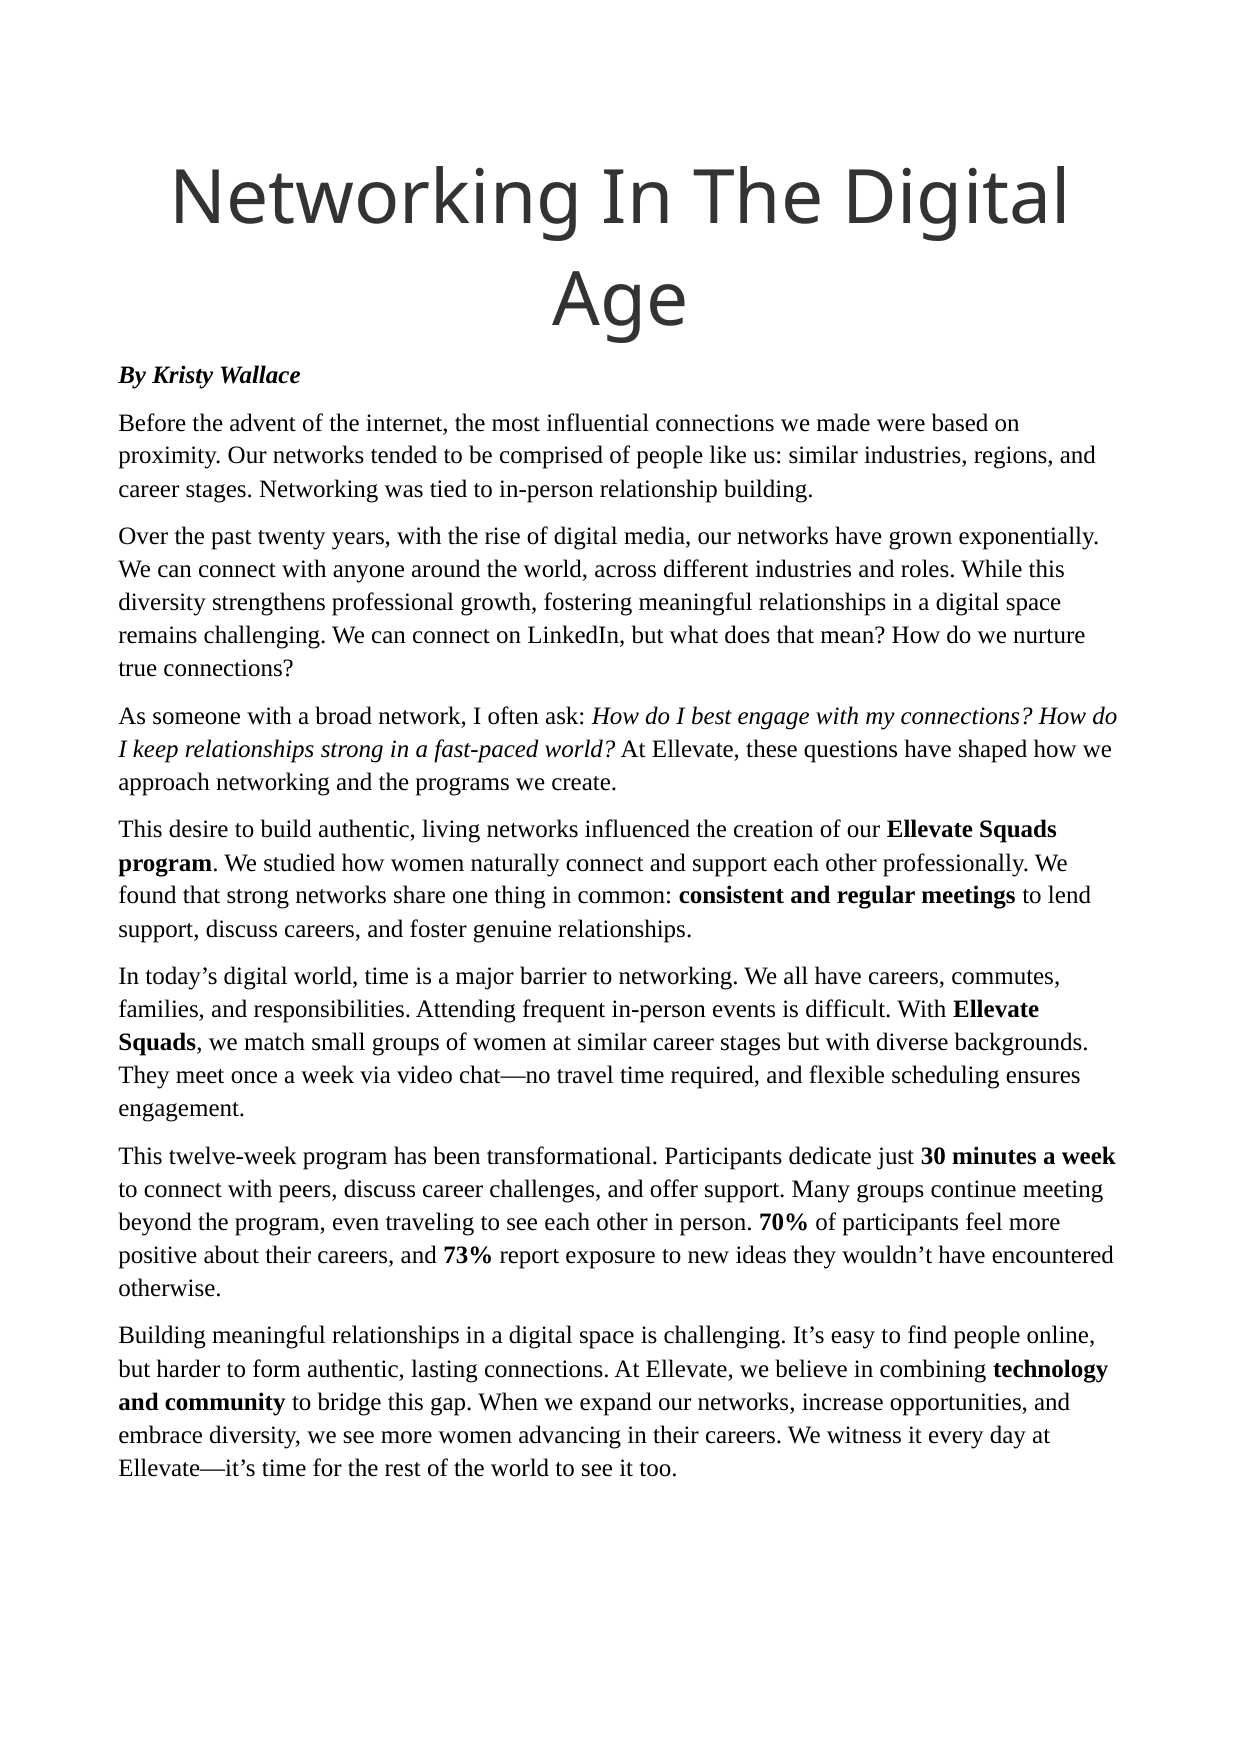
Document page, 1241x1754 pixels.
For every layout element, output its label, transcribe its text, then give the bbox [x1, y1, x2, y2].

subtitle Networking In The Digital Age [118, 143, 1122, 347]
text Over the past twenty years, with the rise of digital media, our networks have grown exponentially. We can connect with anyone around the world, across different industries and roles. While this diversity strengthens professional growth, fostering meaningful relationships in a digital space remains challenging. We can connect on LinkedIn, but what does that mean? How do we nurture true connections? [118, 521, 1122, 682]
text This twelve-week program has been transformational. Participants dedicate just 30 minutes a week to connect with peers, discuss career challenges, and offer support. Many groups continue meeting beyond the program, even traveling to see each other in person. 70% of participants feel more positive about their careers, and 73% report exposure to new ideas they wouldn’t have encountered otherwise. [118, 1141, 1122, 1302]
text Building meaningful relationships in a digital space is challenging. It’s easy to find people online, but harder to form authentic, lasting connections. At Ellevate, we believe in combining technology and community to bridge this gap. When we expand our networks, increase opportunities, and embrace diversity, we see more women advancing in their careers. We witness it every day at Ellevate—it’s time for the rest of the world to see it too. [118, 1321, 1122, 1481]
text In today’s digital world, time is a major barrier to networking. We all have careers, commutes, families, and responsibilities. Attending frequent in-person events is difficult. With Ellevate Squads, we match small groups of women at similar career stages but with diverse backgrounds. They meet once a week via video chat—no travel time required, and flexible scheduling ensures engagement. [118, 961, 1122, 1122]
text As someone with a broad network, I often ask: How do I best engage with my connections? How do I keep relationships strong in a fast-paced world? At Ellevate, these questions have shaped how we approach networking and the programs we create. [118, 701, 1122, 796]
text Before the advent of the internet, the most influential connections we made were based on proximity. Our networks tended to be comprised of people like us: similar industries, regions, and career stages. Networking was tied to in-person relationship building. [118, 408, 1122, 502]
text This desire to build authentic, living networks influenced the creation of our Ellevate Squads program. We studied how women naturally connect and support each other professionally. We found that strong networks share one thing in common: consistent and regular meetings to lend support, discuss careers, and foster genuine relationships. [118, 814, 1122, 942]
text By Kristy Wallace [118, 360, 1122, 389]
